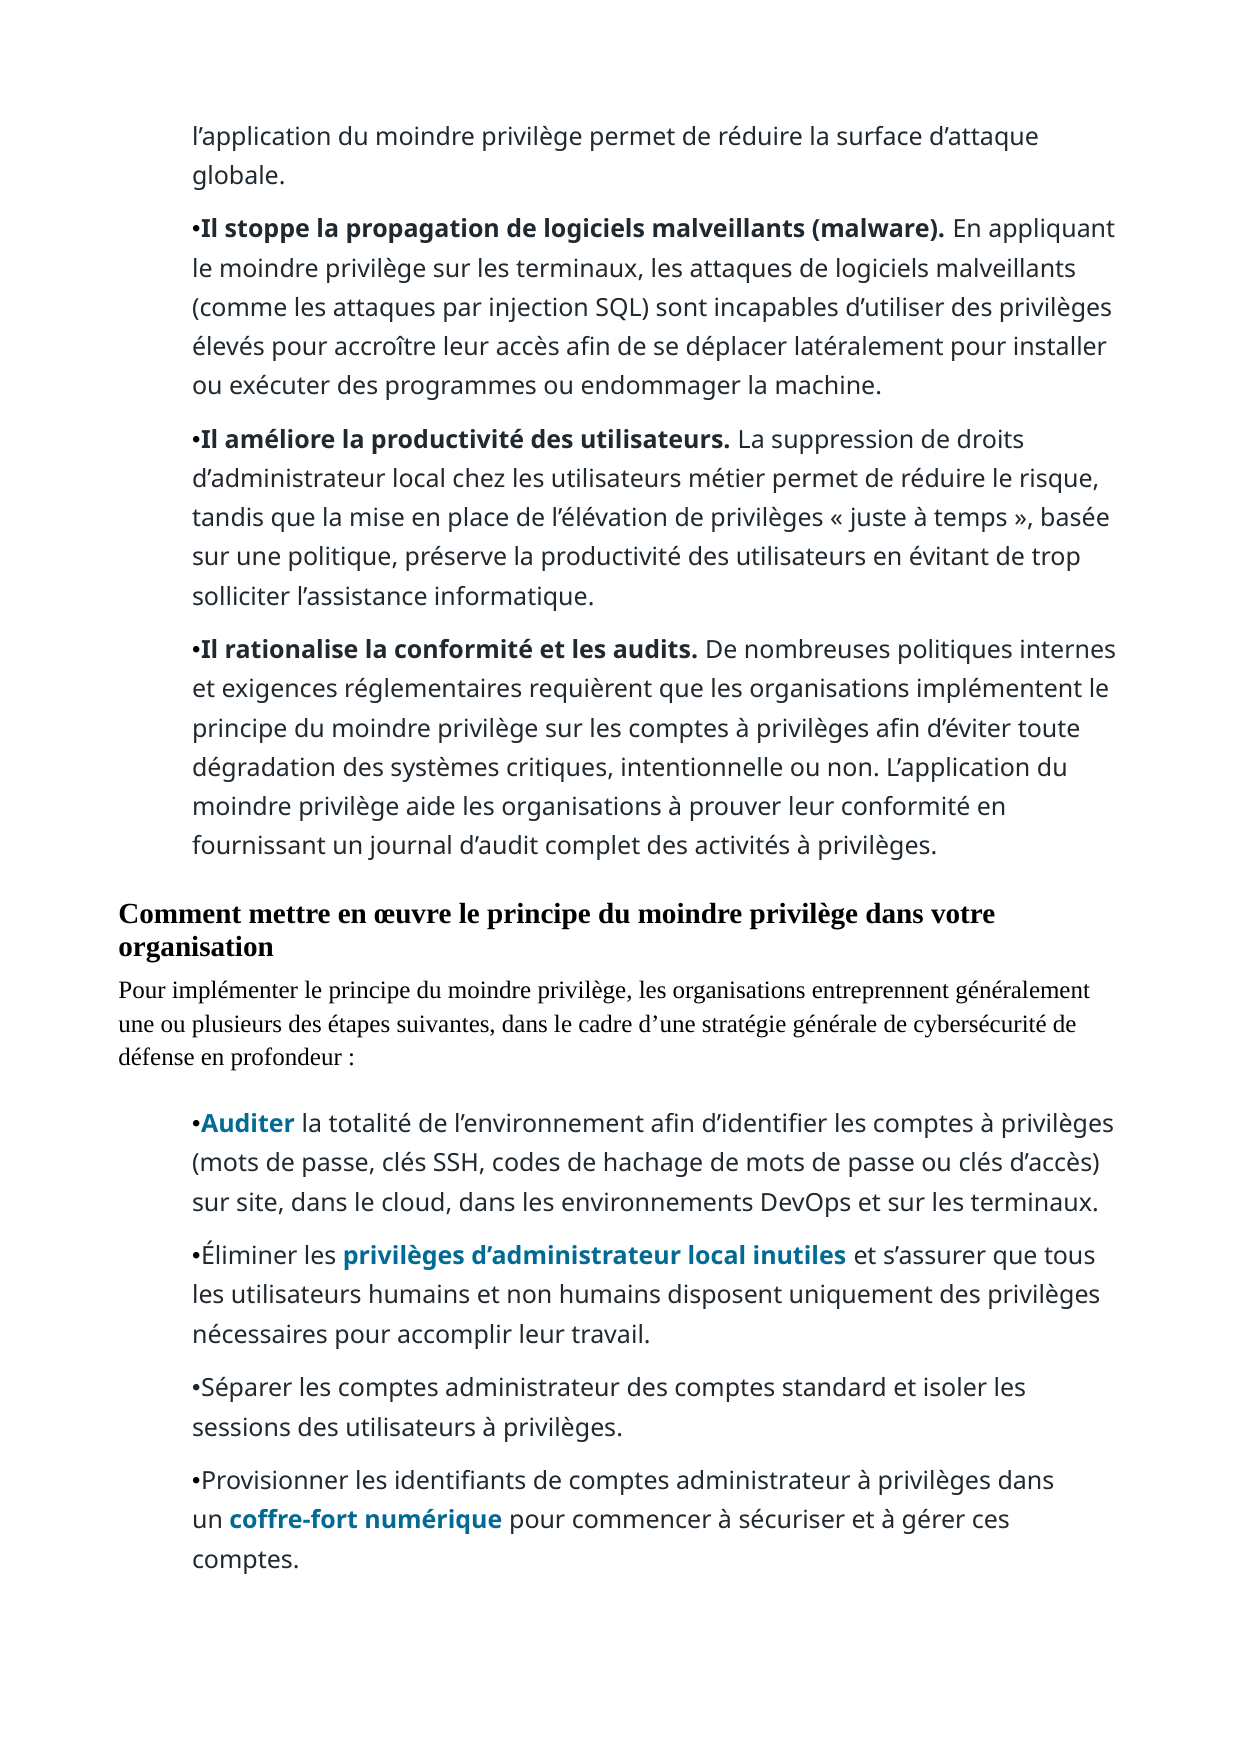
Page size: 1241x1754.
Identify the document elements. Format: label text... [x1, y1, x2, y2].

list Il améliore la productivité des utilisateurs. La suppression de droits d’administrateur local chez les utilisateurs métier permet de réduire le risque, tandis que la mise en place de l’élévation de privilèges « juste à temps », basée sur une politique, préserve la productivité des utilisateurs en évitant de trop solliciter l’assistance informatique. [118, 421, 1122, 612]
list Il stoppe la propagation de logiciels malveillants (malware). En appliquant le moindre privilège sur les terminaux, les attaques de logiciels malveillants (comme les attaques par injection SQL) sont incapables d’utiliser des privilèges élevés pour accroître leur accès afin de se déplacer latéralement pour installer ou exécuter des programmes ou endommager la machine. [118, 211, 1122, 402]
list Il rationalise la conformité et les audits. De nombreuses politiques internes et exigences réglementaires requièrent que les organisations implémentent le principe du moindre privilège sur les comptes à privilèges afin d’éviter toute dégradation des systèmes critiques, intentionnelle ou non. L’application du moindre privilège aide les organisations à prouver leur conformité en fournissant un journal d’audit complet des activités à privilèges. [118, 632, 1122, 862]
list Séparer les comptes administrateur des comptes standard et isoler les sessions des utilisateurs à privilèges. [118, 1370, 1122, 1443]
subtitle Comment mettre en œuvre le principe du moindre privilège dans votre organisation [118, 896, 1122, 963]
text Pour implémenter le principe du moindre privilège, les organisations entreprennent généralement une ou plusieurs des étapes suivantes, dans le cadre d’une stratégie générale de cybersécurité de défense en profondeur : [118, 976, 1122, 1070]
list Provisionner les identifiants de comptes administrateur à privilèges dans un coffre-fort numérique pour commencer à sécuriser et à gérer ces comptes. [118, 1463, 1122, 1575]
list Auditer la totalité de l’environnement afin d’identifier les comptes à privilèges (mots de passe, clés SSH, codes de hachage de mots de passe ou clés d’accès) sur site, dans le cloud, dans les environnements DevOps et sur les terminaux. [118, 1106, 1122, 1218]
list Éliminer les privilèges d’administrateur local inutiles et s’assurer que tous les utilisateurs humains et non humains disposent uniquement des privilèges nécessaires pour accomplir leur travail. [118, 1238, 1122, 1350]
list l’application du moindre privilège permet de réduire la surface d’attaque globale. [118, 118, 1122, 191]
